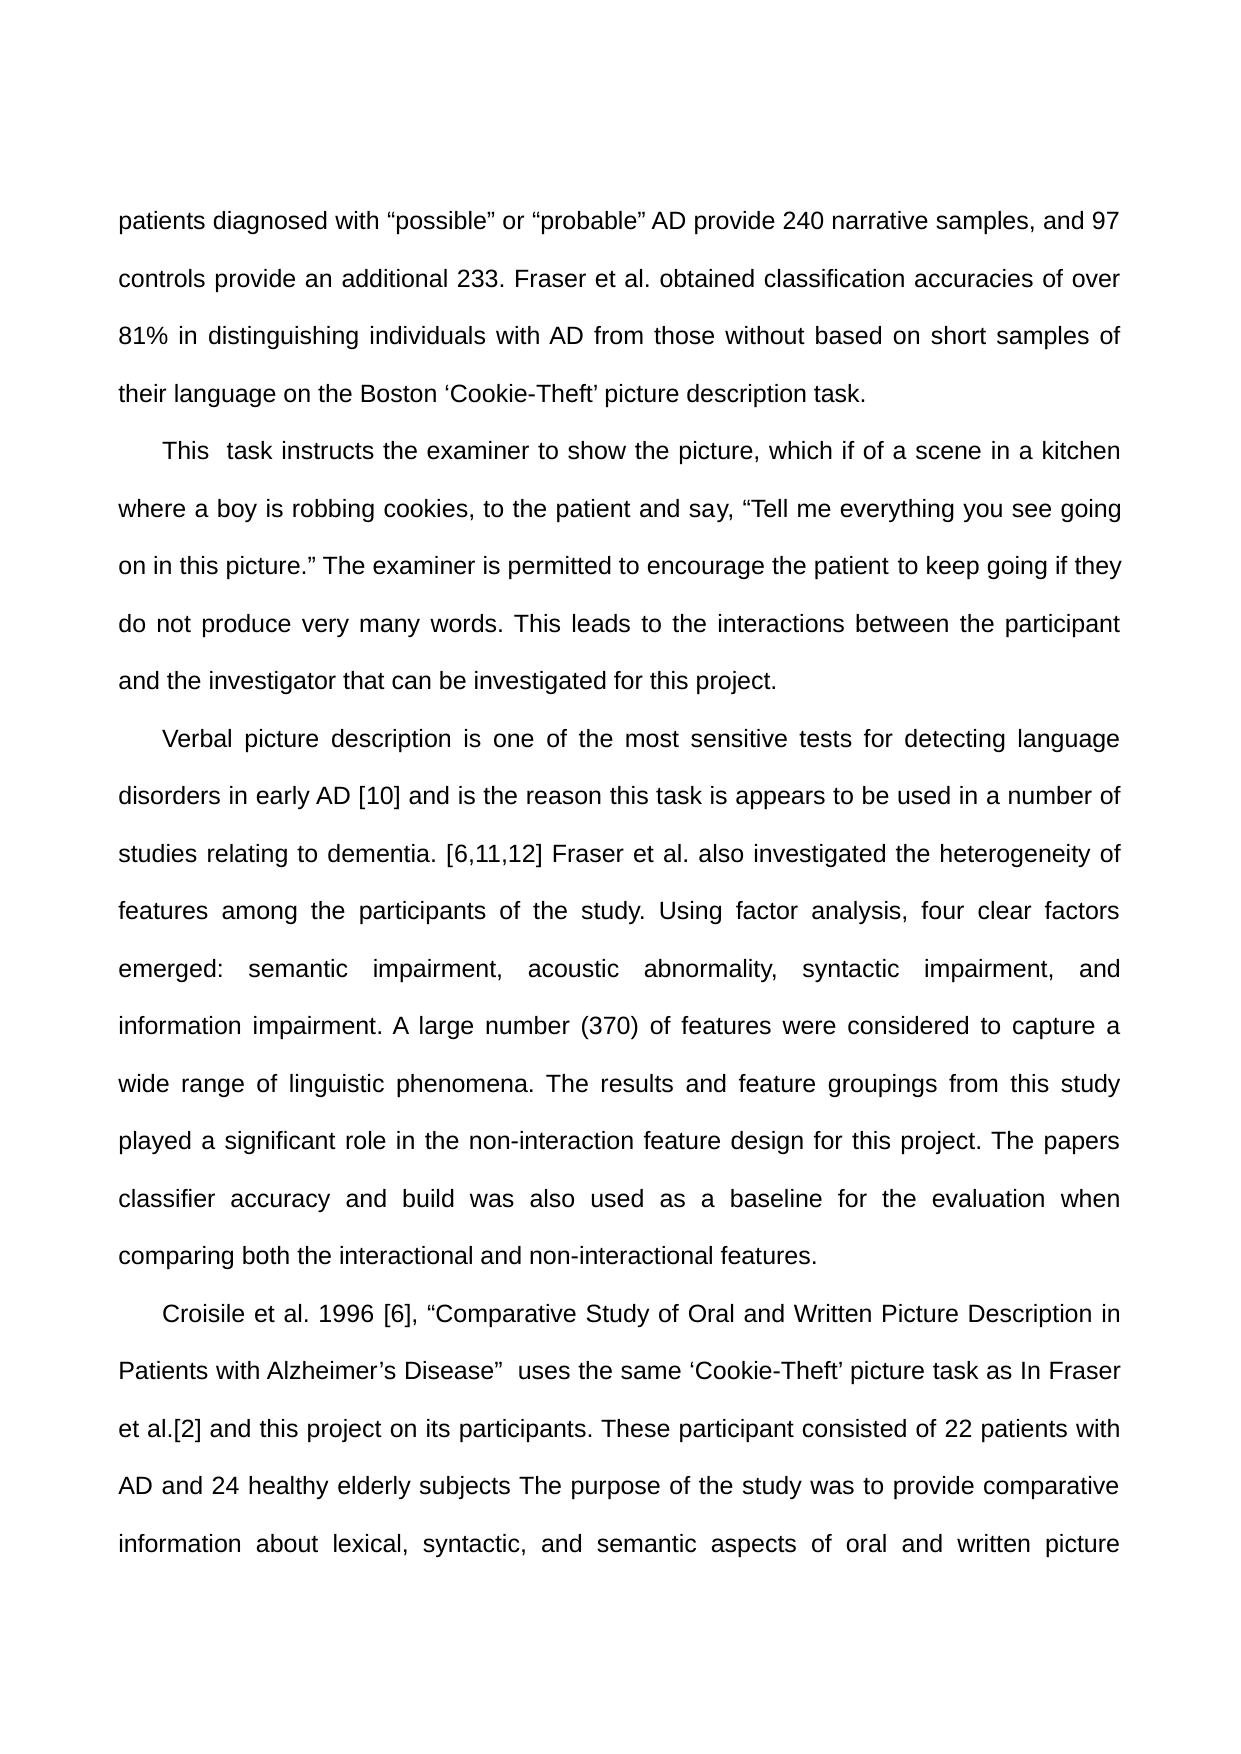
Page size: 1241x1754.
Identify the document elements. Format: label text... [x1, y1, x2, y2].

text patients diagnosed with “possible” or “probable” AD provide 240 narrative samples, and 97 controls provide an additional 233. Fraser et al. obtained classification accuracies of over 81% in distinguishing individuals with AD from those without based on short samples of their language on the Boston ‘Cookie-Theft’ picture description task. [118, 206, 1122, 407]
text This task instructs the examiner to show the picture, which if of a scene in a kitchen where a boy is robbing cookies, to the patient and say, “Tell me everything you see going on in this picture.” The examiner is permitted to encourage the patient to keep going if they do not produce very many words. This leads to the interactions between the participant and the investigator that can be investigated for this project. [118, 436, 1122, 695]
text Verbal picture description is one of the most sensitive tests for detecting language disorders in early AD [10] and is the reason this task is appears to be used in a number of studies relating to dementia. [6,11,12] Fraser et al. also investigated the heterogeneity of features among the participants of the study. Using factor analysis, four clear factors emerged: semantic impairment, acoustic abnormality, syntactic impairment, and information impairment. A large number (370) of features were considered to capture a wide range of linguistic phenomena. The results and feature groupings from this study played a significant role in the non-interaction feature design for this project. The papers classifier accuracy and build was also used as a baseline for the evaluation when comparing both the interactional and non-interactional features. [118, 724, 1122, 1270]
text Croisile et al. 1996 [6], “Comparative Study of Oral and Written Picture Description in Patients with Alzheimer’s Disease” uses the same ‘Cookie-Theft’ picture task as In Fraser et al.[2] and this project on its participants. These participant consisted of 22 patients with AD and 24 healthy elderly subjects The purpose of the study was to provide comparative information about lexical, syntactic, and semantic aspects of oral and written picture [118, 1299, 1122, 1557]
